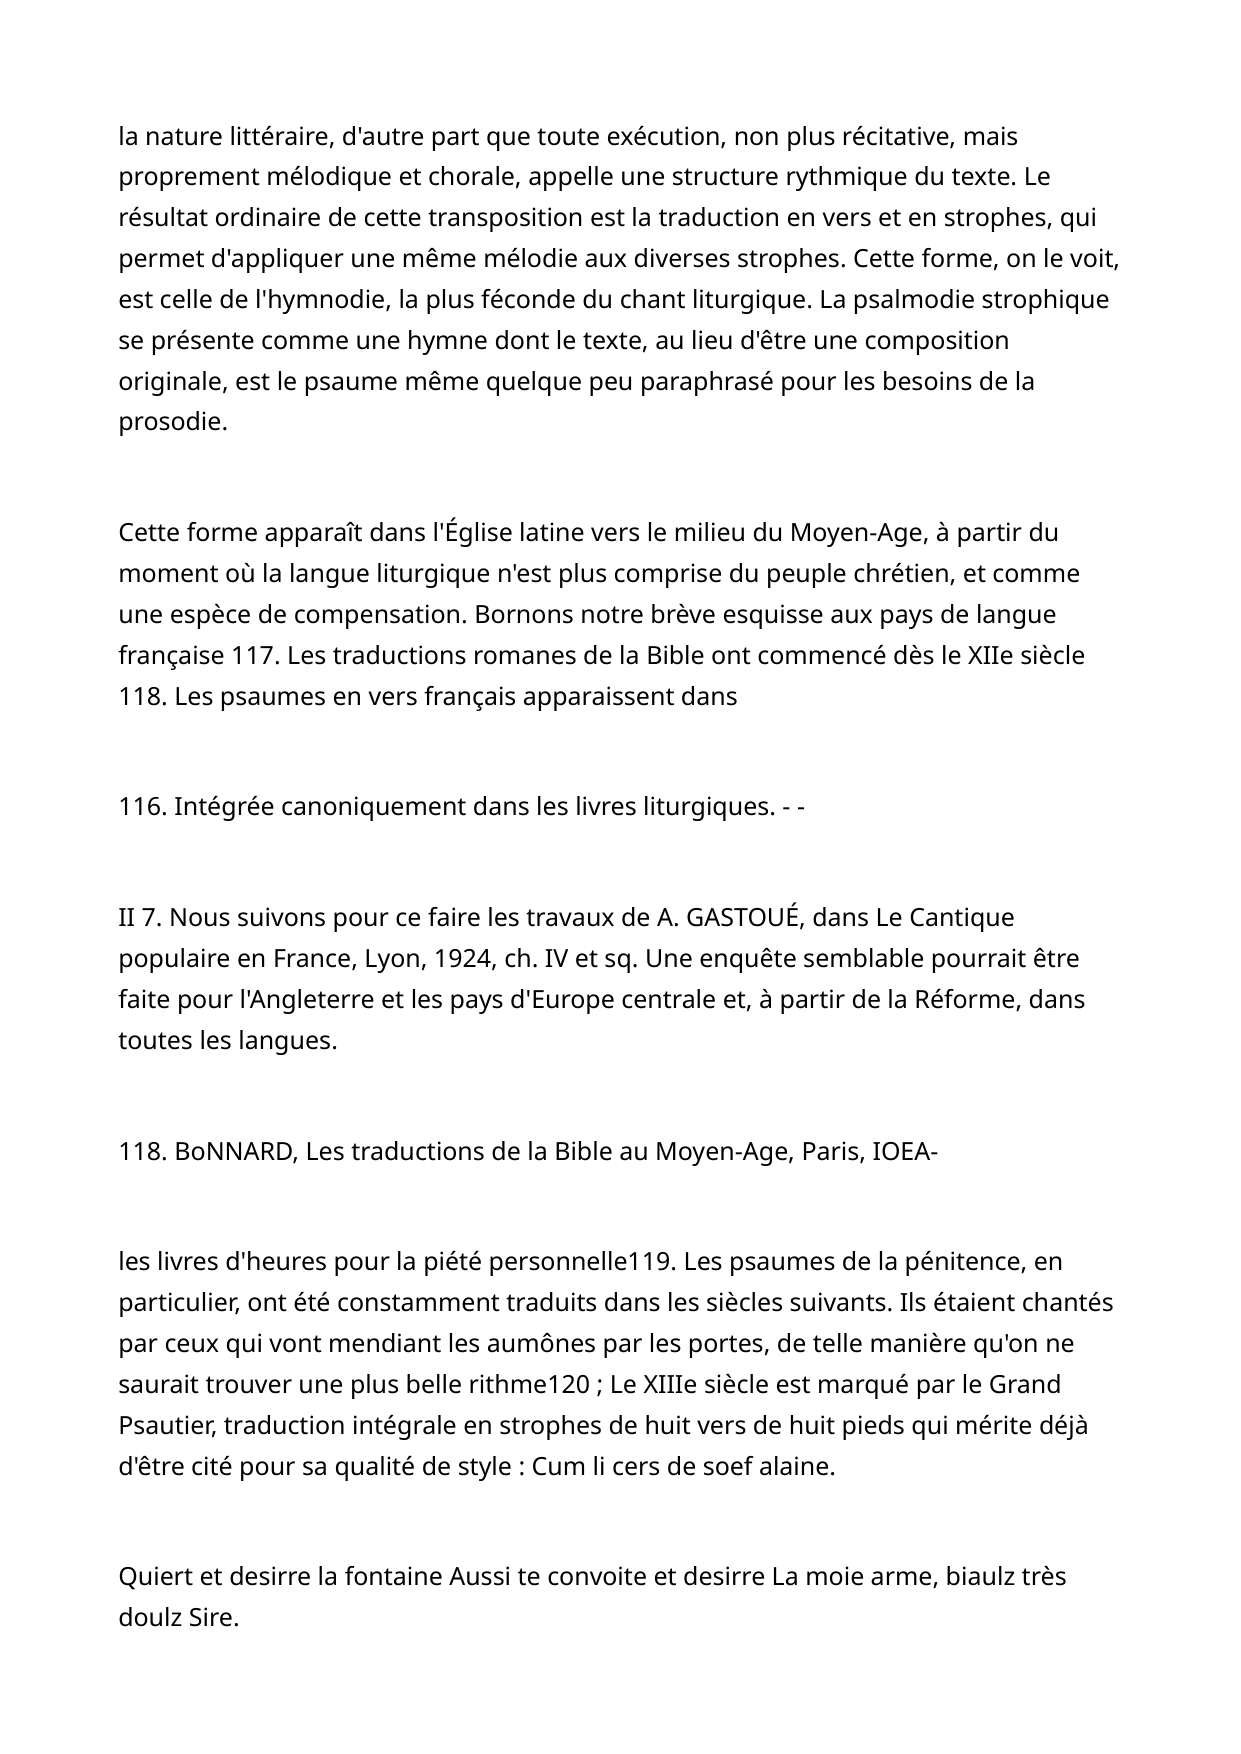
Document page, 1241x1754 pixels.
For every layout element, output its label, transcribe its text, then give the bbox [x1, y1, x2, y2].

text les livres d'heures pour la piété personnelle119. Les psaumes de la pénitence, en particulier, ont été constamment traduits dans les siècles suivants. Ils étaient chantés par ceux qui vont mendiant les aumônes par les portes, de telle manière qu'on ne saurait trouver une plus belle rithme120 ; Le XIIIe siècle est marqué par le Grand Psautier, traduction intégrale en strophes de huit vers de huit pieds qui mérite déjà d'être cité pour sa qualité de style : Cum li cers de soef alaine. [118, 1244, 1122, 1482]
text la nature littéraire, d'autre part que toute exécution, non plus récitative, mais proprement mélodique et chorale, appelle une structure rythmique du texte. Le résultat ordinaire de cette transposition est la traduction en vers et en strophes, qui permet d'appliquer une même mélodie aux diverses strophes. Cette forme, on le voit, est celle de l'hymnodie, la plus féconde du chant liturgique. La psalmodie strophique se présente comme une hymne dont le texte, au lieu d'être une composition originale, est le psaume même quelque peu paraphrasé pour les besoins de la prosodie. [118, 118, 1122, 438]
text 118. BoNNARD, Les traductions de la Bible au Moyen-Age, Paris, IOEA- [118, 1133, 1122, 1167]
text 116. Intégrée canoniquement dans les livres liturgiques. - - [118, 789, 1122, 823]
text II 7. Nous suivons pour ce faire les travaux de A. GASTOUÉ, dans Le Cantique populaire en France, Lyon, 1924, ch. IV et sq. Une enquête semblable pourrait être faite pour l'Angleterre et les pays d'Europe centrale et, à partir de la Réforme, dans toutes les langues. [118, 900, 1122, 1056]
text Quiert et desirre la fontaine Aussi te convoite et desirre La moie arme, biaulz très doulz Sire. [118, 1559, 1122, 1634]
text Cette forme apparaît dans l'Église latine vers le milieu du Moyen-Age, à partir du moment où la langue liturgique n'est plus comprise du peuple chrétien, et comme une espèce de compensation. Bornons notre brève esquisse aux pays de langue française 117. Les traductions romanes de la Bible ont commencé dès le XIIe siècle 118. Les psaumes en vers français apparaissent dans [118, 515, 1122, 712]
